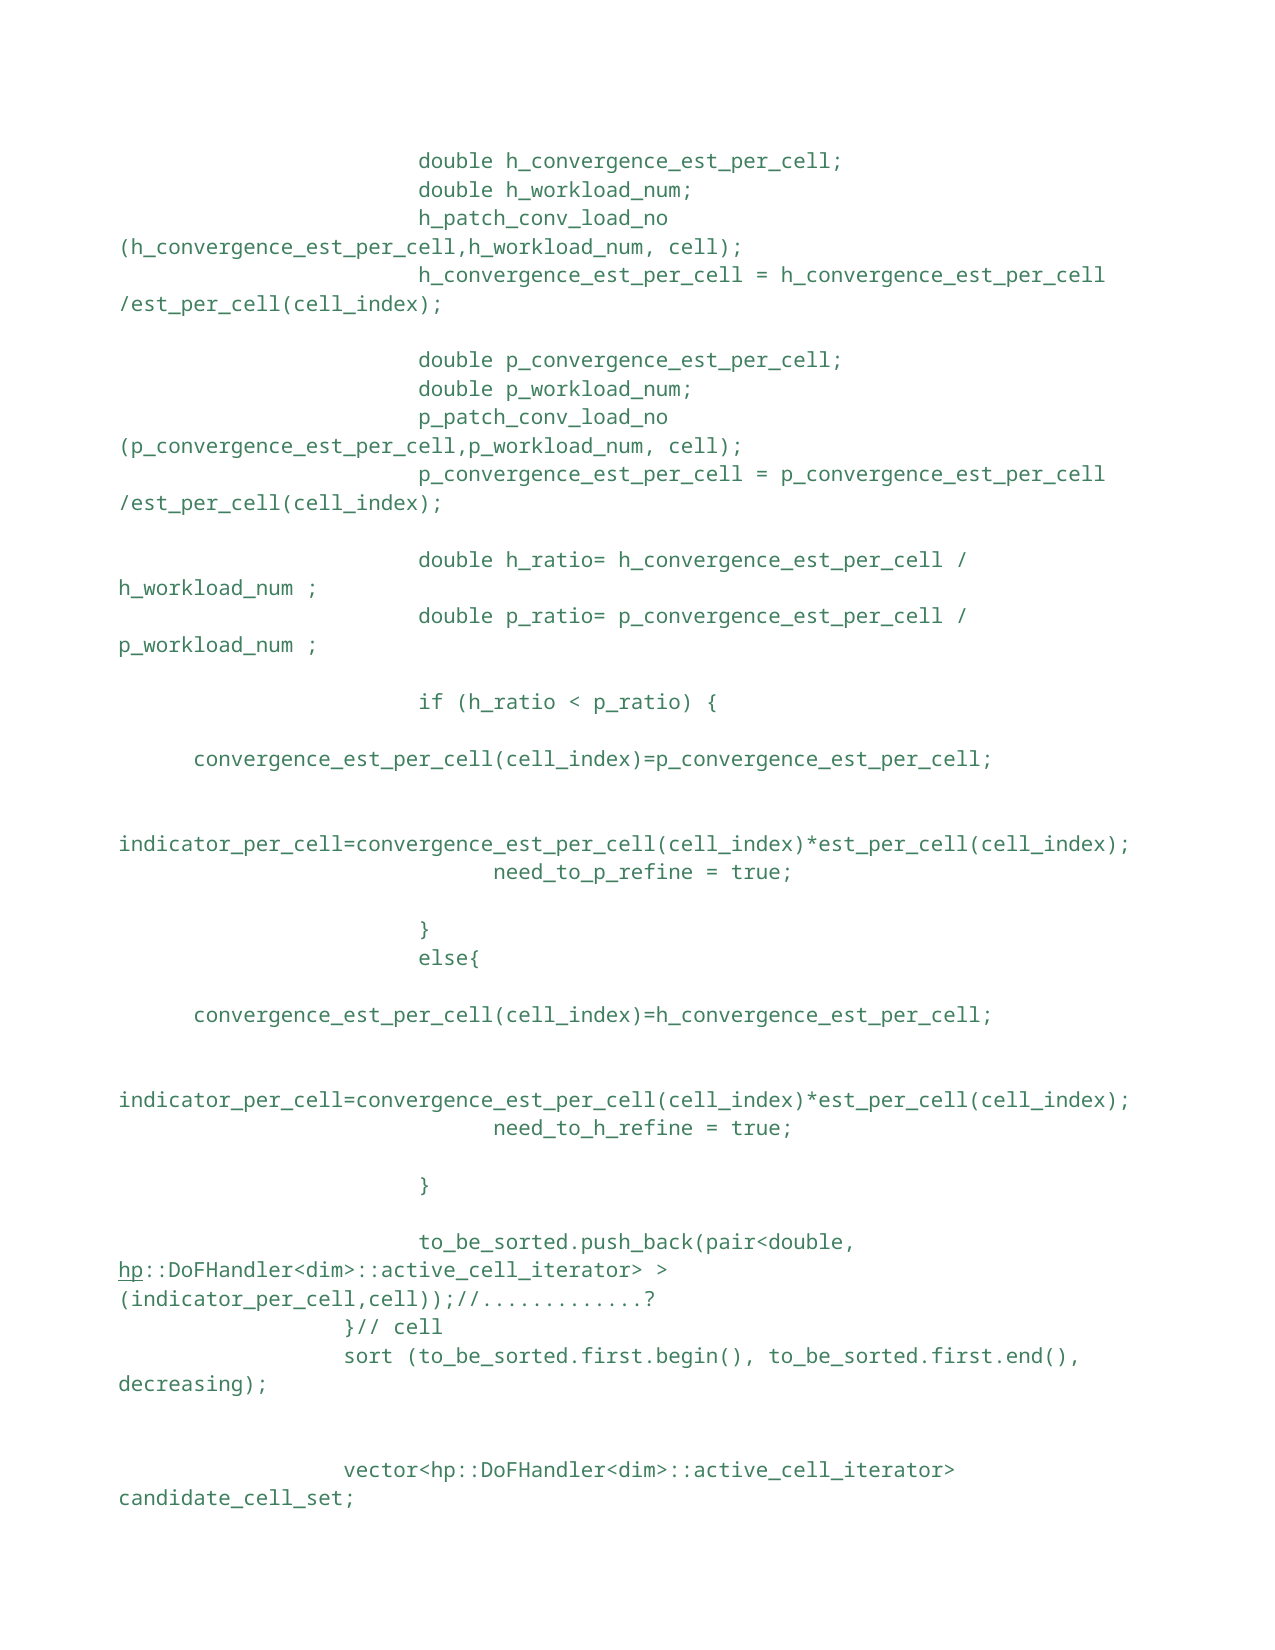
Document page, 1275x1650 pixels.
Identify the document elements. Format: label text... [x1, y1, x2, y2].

text double h_convergence_est_per_cell; [118, 147, 1157, 175]
text else{ [118, 943, 1157, 971]
text h_patch_conv_load_no (h_convergence_est_per_cell,h_workload_num, cell); [118, 203, 1157, 260]
text to_be_sorted.push_back(pair<double, hp::DoFHandler<dim>::active_cell_iterator> > (indicator_per_cell,cell));//.............? [118, 1227, 1157, 1312]
text convergence_est_per_cell(cell_index)=p_convergence_est_per_cell; [118, 715, 1157, 772]
text } [118, 1170, 1157, 1199]
text indicator_per_cell=convergence_est_per_cell(cell_index)*est_per_cell(cell_index); [118, 772, 1157, 857]
text }// cell [118, 1312, 1157, 1341]
text p_patch_conv_load_no (p_convergence_est_per_cell,p_workload_num, cell); [118, 402, 1157, 459]
text indicator_per_cell=convergence_est_per_cell(cell_index)*est_per_cell(cell_index); [118, 1028, 1157, 1113]
text double h_ratio= h_convergence_est_per_cell / h_workload_num ; [118, 545, 1157, 602]
text sort (to_be_sorted.first.begin(), to_be_sorted.first.end(), decreasing); [118, 1341, 1157, 1398]
text p_convergence_est_per_cell = p_convergence_est_per_cell /est_per_cell(cell_index); [118, 459, 1157, 516]
text double p_ratio= p_convergence_est_per_cell / p_workload_num ; [118, 602, 1157, 658]
text double h_workload_num; [118, 175, 1157, 203]
text convergence_est_per_cell(cell_index)=h_convergence_est_per_cell; [118, 971, 1157, 1028]
text double p_convergence_est_per_cell; [118, 346, 1157, 374]
text if (h_ratio < p_ratio) { [118, 687, 1157, 715]
text need_to_p_refine = true; [118, 857, 1157, 886]
text vector<hp::DoFHandler<dim>::active_cell_iterator> candidate_cell_set; [118, 1455, 1157, 1512]
text need_to_h_refine = true; [118, 1113, 1157, 1142]
text h_convergence_est_per_cell = h_convergence_est_per_cell /est_per_cell(cell_index); [118, 260, 1157, 317]
text } [118, 914, 1157, 943]
text double p_workload_num; [118, 374, 1157, 402]
